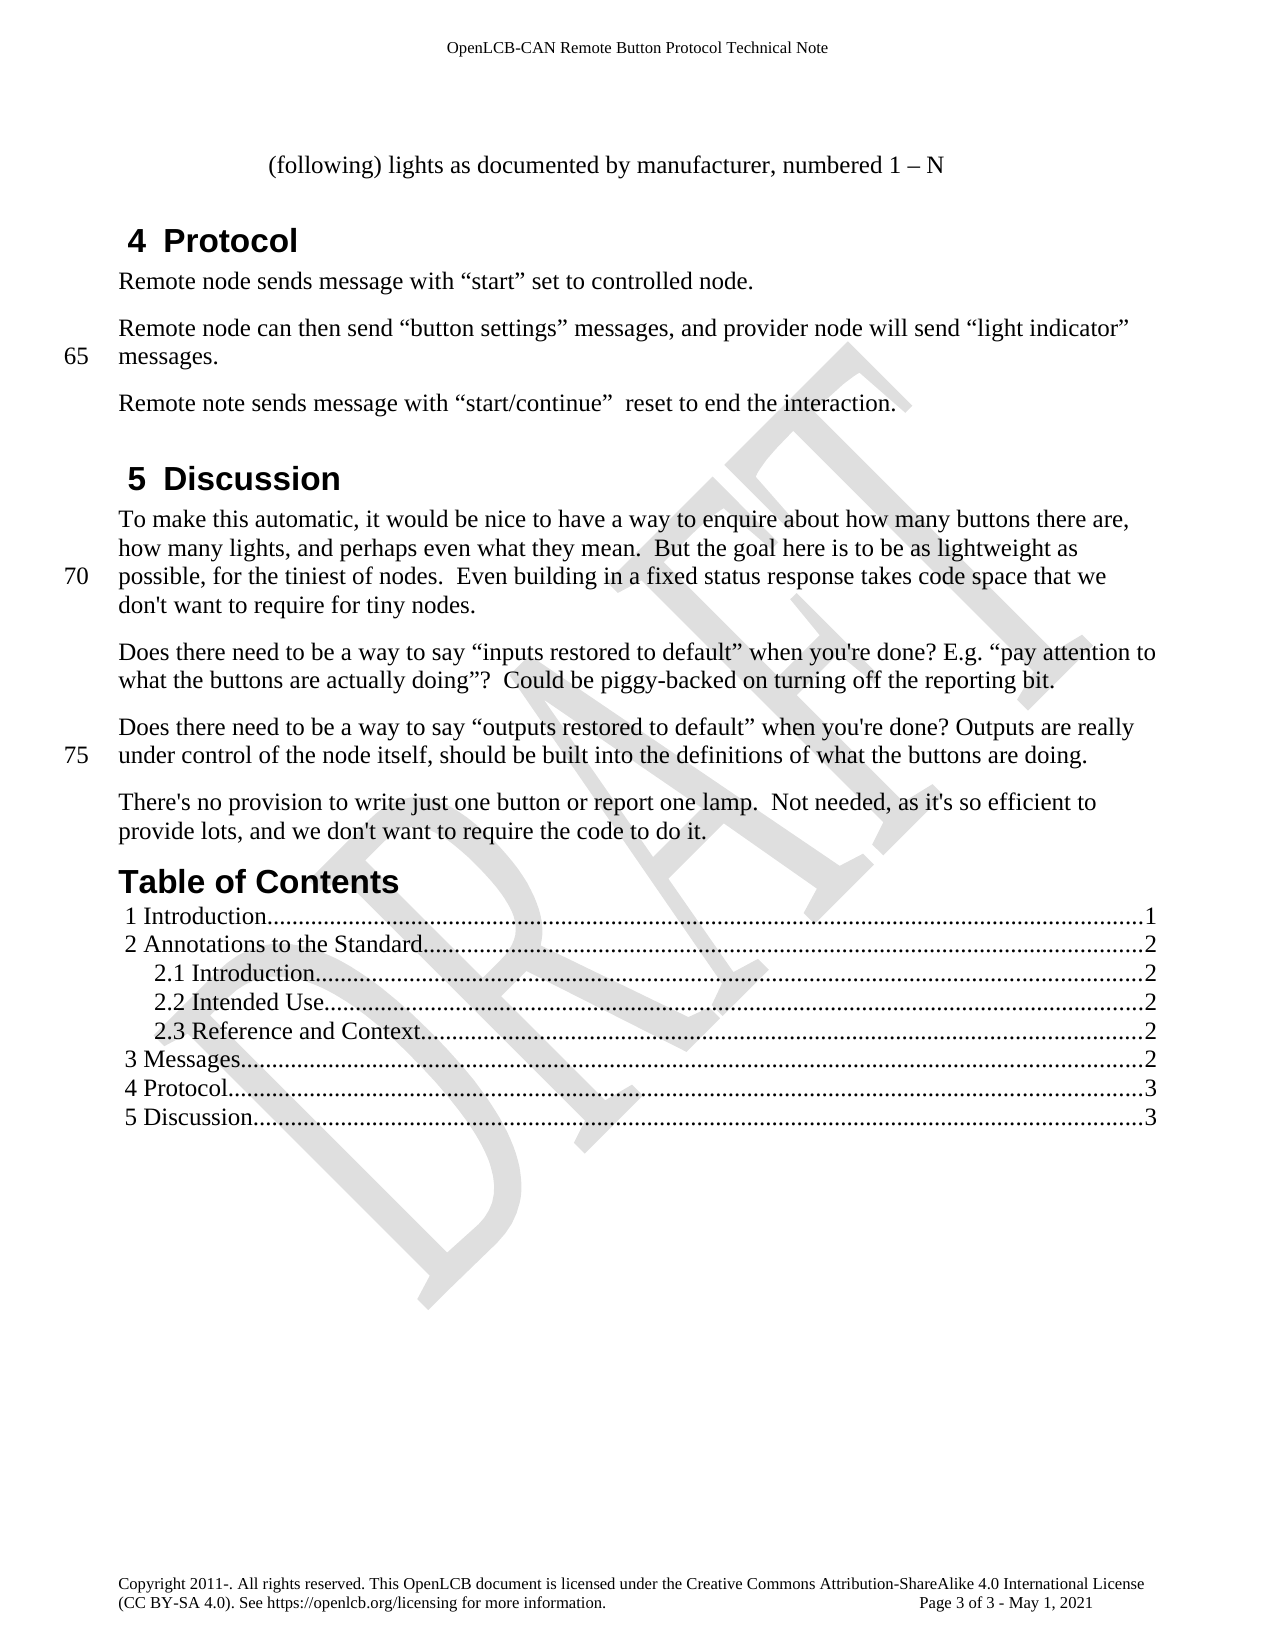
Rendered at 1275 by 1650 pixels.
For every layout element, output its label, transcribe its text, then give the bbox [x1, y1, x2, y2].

subtitle Table of Contents [839, 862, 1157, 901]
text 5 Discussion 3 [118, 1102, 284, 1131]
text To make this automatic, it would be nice to have a way to enquire about how many buttons there are, how many lights, and perhaps even what they mean. But the goal here is to be as lightweight as possible, for the tiniest of nodes. Even building in a fixed status response takes code space that we don't want to require for tiny nodes. [118, 504, 684, 619]
text 2.3 Reference and Context 2 [522, 1016, 668, 1044]
text Remote note sends message with “start/continue” reset to end the interaction. [118, 388, 800, 417]
subtitle [757, 459, 859, 498]
text (following) lights as documented by manufacturer, numbered 1 – N [118, 150, 1157, 179]
text Does there need to be a way to say “inputs restored to default” when you're done? E.g. “pay attention to what the buttons are actually doing”? Could be piggy-backed on turning off the reporting bit. [799, 637, 1033, 694]
text There's no provision to write just one button or report one lamp. Not needed, as it's so efficient to provide lots, and we don't want to require the code to do it. [726, 787, 882, 844]
text 1 Introduction 1 [407, 901, 515, 929]
text 2.3 Reference and Context 2 [212, 1016, 397, 1044]
text 2.1 Introduction 2 [569, 958, 721, 987]
text 4 Protocol 3 [469, 1073, 565, 1102]
text To make this automatic, it would be nice to have a way to enquire about how many buttons there are, how many lights, and perhaps even what they mean. But the goal here is to be as lightweight as possible, for the tiniest of nodes. Even building in a fixed status response takes code space that we don't want to require for tiny nodes. [908, 504, 1157, 619]
text 1 Introduction 1 [685, 901, 1157, 929]
text Does there need to be a way to say “inputs restored to default” when you're done? E.g. “pay attention to what the buttons are actually doing”? Could be piggy-backed on turning off the reporting bit. [118, 637, 754, 694]
subtitle Protocol [118, 221, 1157, 260]
subtitle Table of Contents [670, 862, 816, 901]
text 4 Protocol 3 [118, 1073, 255, 1102]
text There's no provision to write just one button or report one lamp. Not needed, as it's so efficient to provide lots, and we don't want to require the code to do it. [606, 787, 701, 844]
text Remote node can then send “button settings” messages, and provider node will send “light indicator” messages. [118, 313, 1157, 370]
text 2.3 Reference and Context 2 [148, 1016, 171, 1044]
text 2.2 Intended Use 2 [629, 987, 721, 1016]
text 2.2 Intended Use 2 [382, 987, 479, 1016]
text 2.2 Intended Use 2 [502, 987, 613, 1016]
text 4 Protocol 3 [269, 1073, 451, 1102]
text 2 Annotations to the Standard 2 [435, 929, 515, 958]
text 3 Messages 2 [550, 1044, 1157, 1073]
subtitle Discussion [118, 459, 756, 498]
text Does there need to be a way to say “outputs restored to default” when you're done? Outputs are really under control of the node itself, should be built into the definitions of what the buttons are doing. [615, 712, 829, 769]
text 2 Annotations to the Standard 2 [705, 929, 1157, 958]
text 4 Protocol 3 [579, 1073, 1157, 1102]
text 2.2 Intended Use 2 [211, 987, 365, 1016]
text 2.2 Intended Use 2 [724, 987, 1157, 1016]
text 2.3 Reference and Context 2 [416, 1016, 507, 1044]
text 2 Annotations to the Standard 2 [118, 929, 421, 958]
text 2.1 Introduction 2 [243, 977, 317, 987]
text 5 Discussion 3 [491, 1102, 584, 1131]
text 2.1 Introduction 2 [512, 972, 556, 987]
text 1 Introduction 1 [118, 901, 392, 929]
text Does there need to be a way to say “outputs restored to default” when you're done? Outputs are really under control of the node itself, should be built into the definitions of what the buttons are doing. [815, 712, 1157, 769]
text There's no provision to write just one button or report one lamp. Not needed, as it's so efficient to provide lots, and we don't want to require the code to do it. [896, 787, 1157, 844]
text 2 Annotations to the Standard 2 [541, 929, 703, 958]
subtitle Table of Contents [514, 862, 664, 901]
text To make this automatic, it would be nice to have a way to enquire about how many buttons there are, how many lights, and perhaps even what they mean. But the goal here is to be as lightweight as possible, for the tiniest of nodes. Even building in a fixed status response takes code space that we don't want to require for tiny nodes. [665, 504, 980, 619]
text There's no provision to write just one button or report one lamp. Not needed, as it's so efficient to provide lots, and we don't want to require the code to do it. [118, 787, 625, 844]
text 1 Introduction 1 [537, 901, 683, 929]
text 5 Discussion 3 [298, 1102, 472, 1131]
text 2.1 Introduction 2 [338, 958, 450, 987]
text 2.3 Reference and Context 2 [696, 1016, 1157, 1044]
text 2.1 Introduction 2 [464, 958, 501, 977]
text 2.1 Introduction 2 [148, 958, 232, 987]
text 3 Messages 2 [444, 1044, 536, 1073]
subtitle Table of Contents [368, 862, 505, 901]
text Does there need to be a way to say “outputs restored to default” when you're done? Outputs are really under control of the node itself, should be built into the definitions of what the buttons are doing. [118, 712, 573, 769]
text 5 Discussion 3 [609, 1102, 1157, 1131]
text 2.2 Intended Use 2 [148, 987, 200, 1016]
subtitle Table of Contents [118, 862, 364, 901]
text Remote note sends message with “start/continue” reset to end the interaction. [815, 388, 1157, 417]
text 2.1 Introduction 2 [753, 958, 1157, 987]
text 3 Messages 2 [118, 1044, 226, 1073]
text 2.1 Introduction 2 [725, 958, 757, 971]
text 3 Messages 2 [240, 1044, 426, 1073]
subtitle [863, 459, 1157, 498]
text Does there need to be a way to say “outputs restored to default” when you're done? Outputs are really under control of the node itself, should be built into the definitions of what the buttons are doing. [554, 712, 643, 769]
text Remote node sends message with “start” set to controlled node. [118, 266, 1157, 295]
text Does there need to be a way to say “inputs restored to default” when you're done? E.g. “pay attention to what the buttons are actually doing”? Could be piggy-backed on turning off the reporting bit. [1046, 637, 1157, 694]
